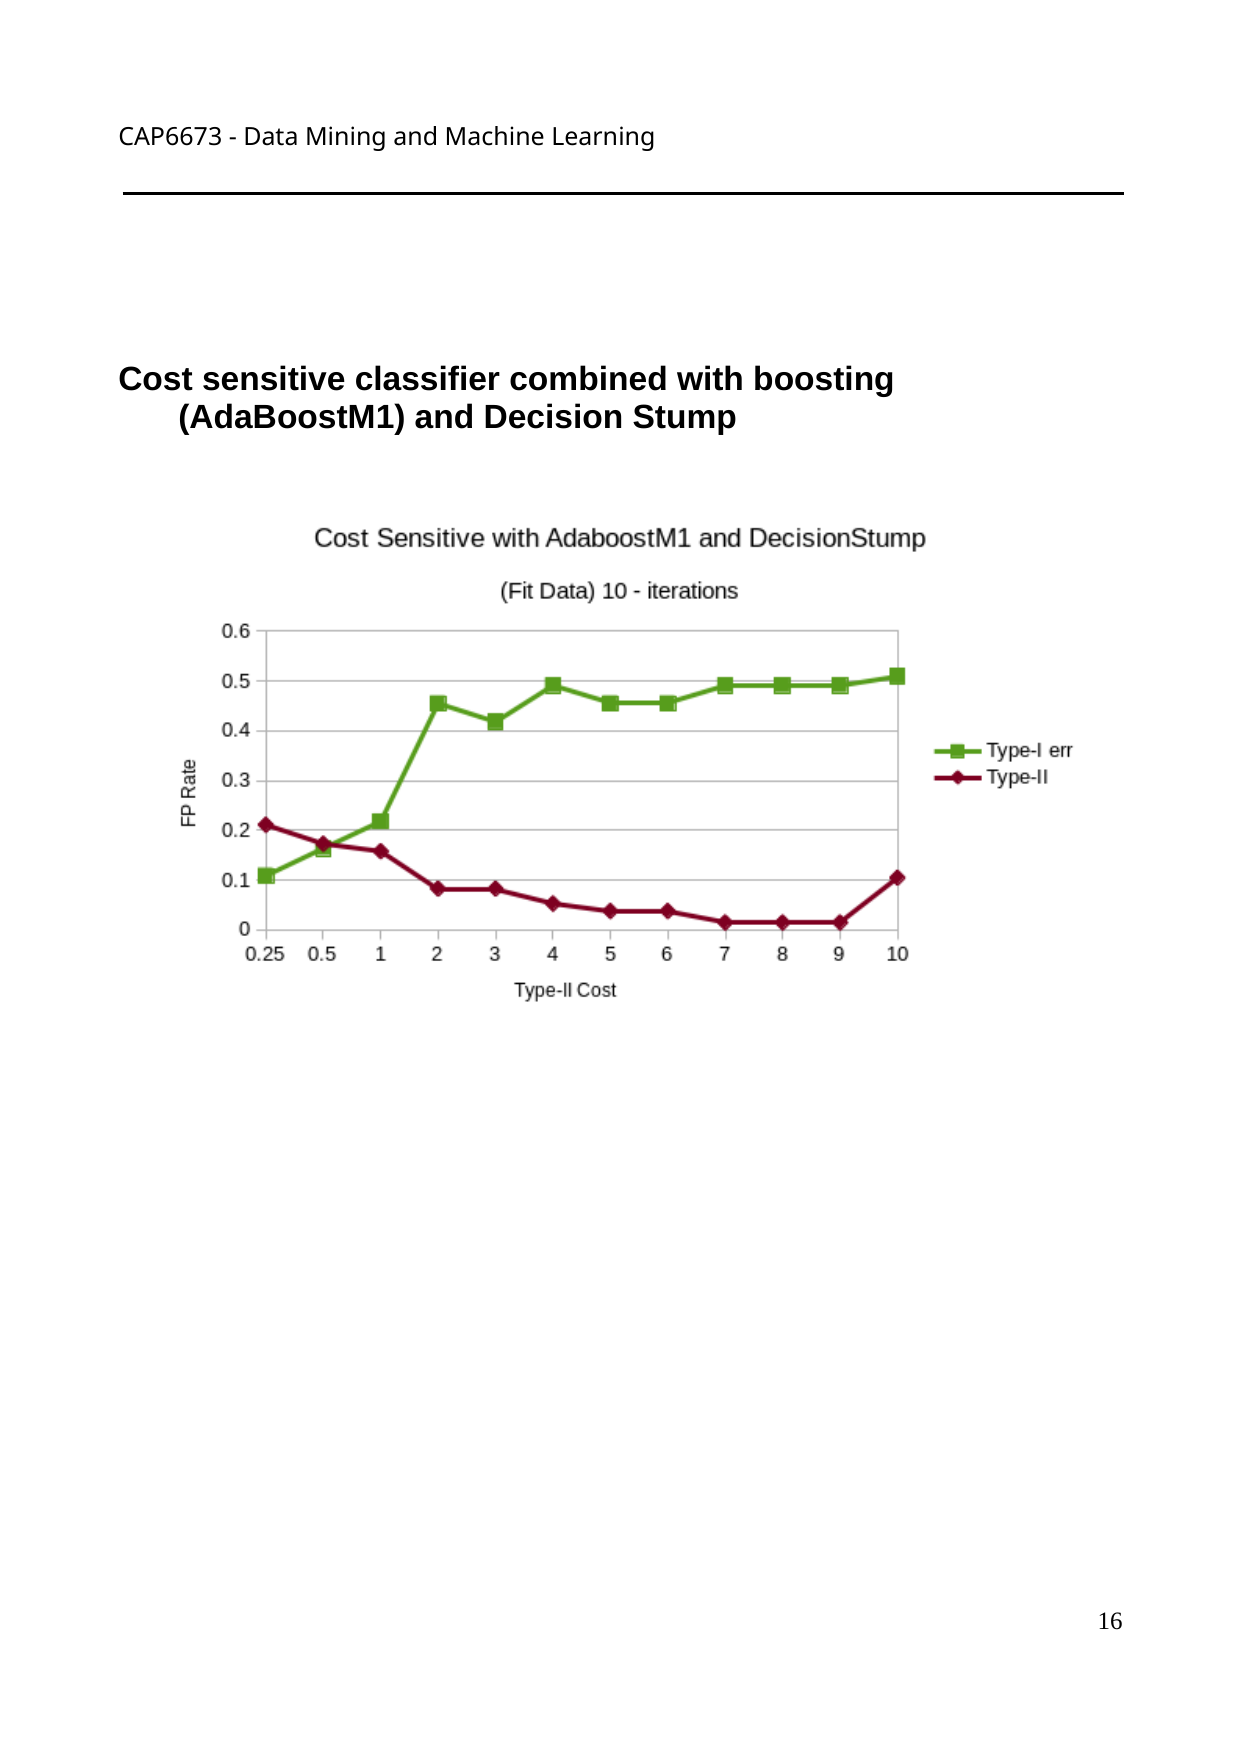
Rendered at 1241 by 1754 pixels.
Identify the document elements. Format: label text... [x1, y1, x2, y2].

picture [147, 497, 1093, 1030]
subtitle Cost sensitive classifier combined with boosting (AdaBoostM1) and Decision Stump [118, 359, 1122, 436]
